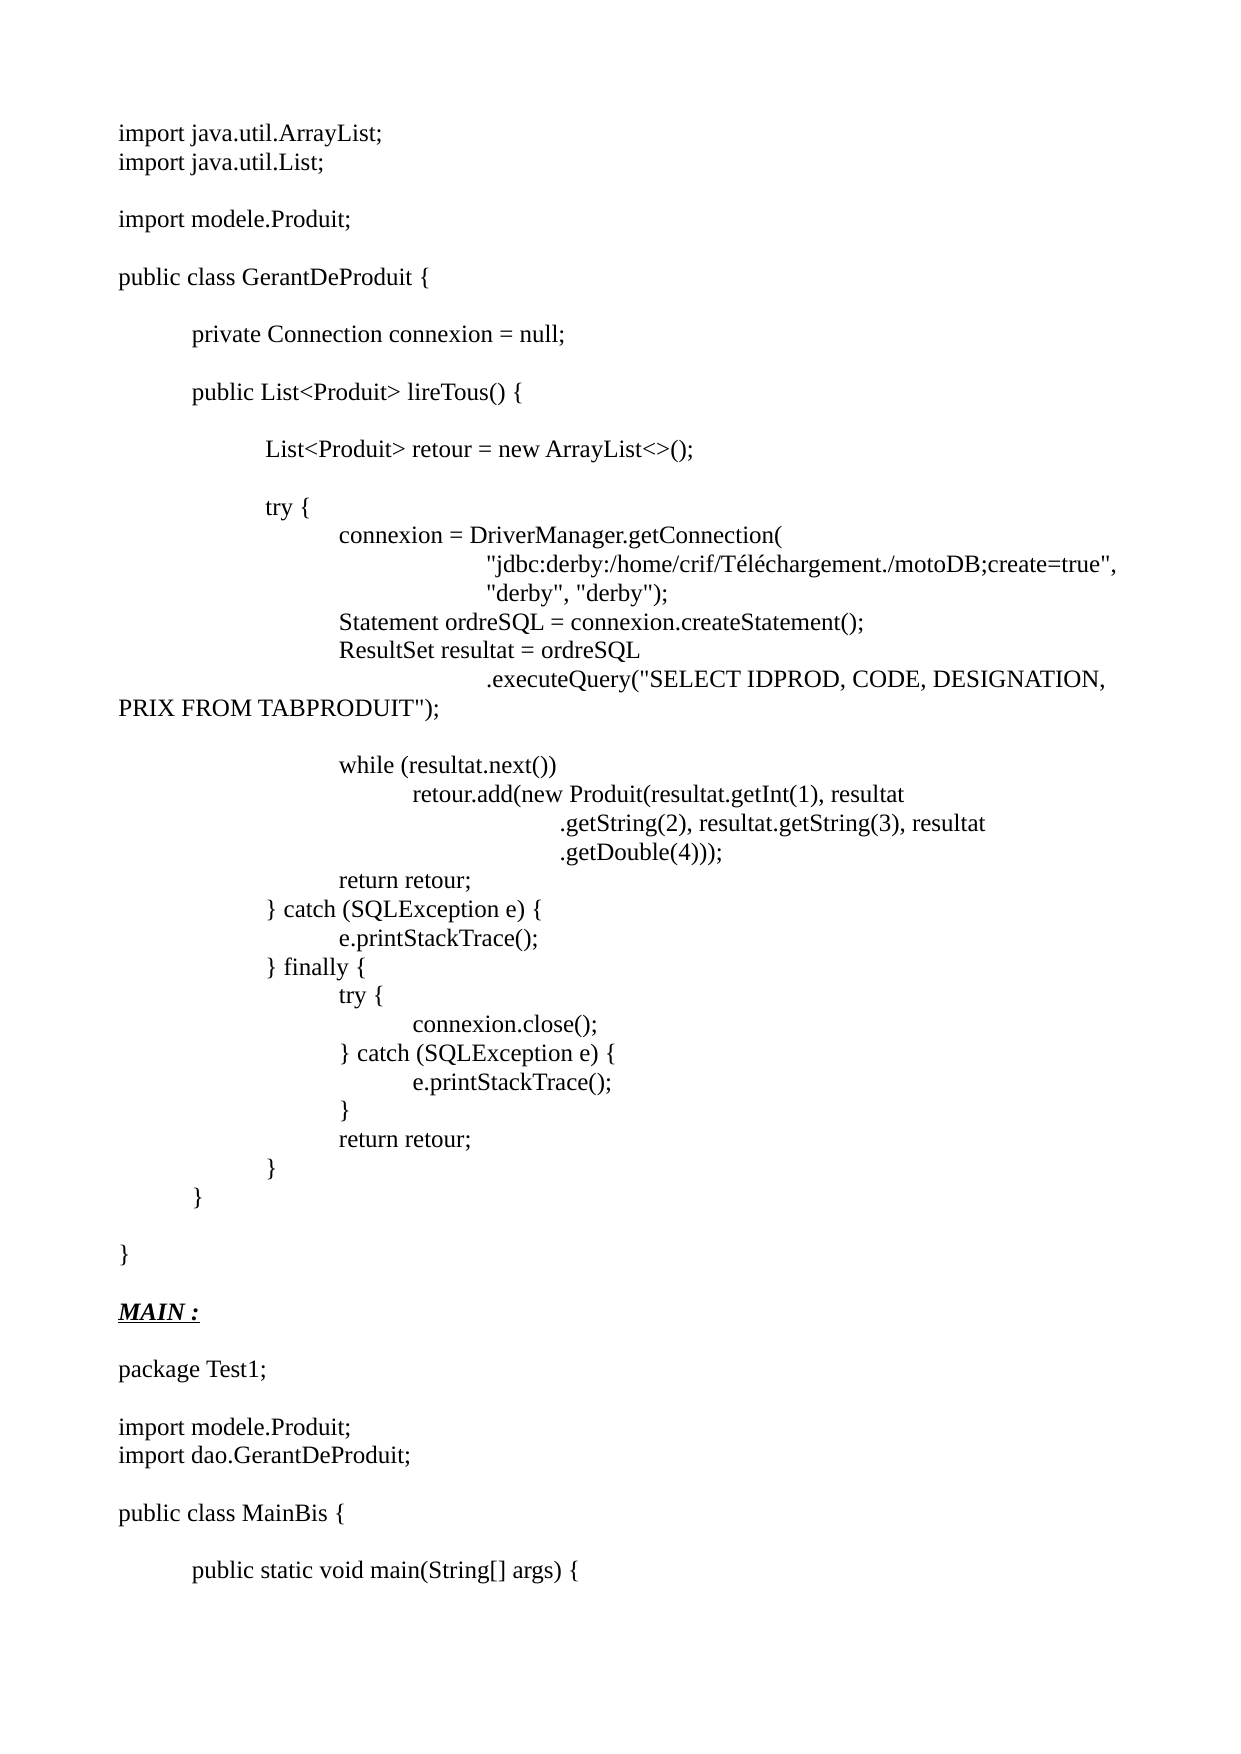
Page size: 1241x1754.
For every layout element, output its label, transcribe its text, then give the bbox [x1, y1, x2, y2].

text package Test1; import modele.Produit; import dao.GerantDeProduit; public class MainBis { public static void main(String[] args) { [118, 1354, 1122, 1613]
text import java.util.ArrayList; import java.util.List; import modele.Produit; public class GerantDeProduit { private Connection connexion = null; public List<Produit> lireTous() { List<Produit> retour = new ArrayList<>(); try { connexion = DriverManager.getConnection( "jdbc:derby:/home/crif/Téléchargement./motoDB;create=true", "derby", "derby"); Statement ordreSQL = connexion.createStatement(); ResultSet resultat = ordreSQL .executeQuery("SELECT IDPROD, CODE, DESIGNATION, PRIX FROM TABPRODUIT"); while (resultat.next()) retour.add(new Produit(resultat.getInt(1), resultat .getString(2), resultat.getString(3), resultat .getDouble(4))); return retour; } catch (SQLException e) { e.printStackTrace(); } finally { try { connexion.close(); } catch (SQLException e) { e.printStackTrace(); } return retour; } } } MAIN : [118, 118, 1122, 1326]
